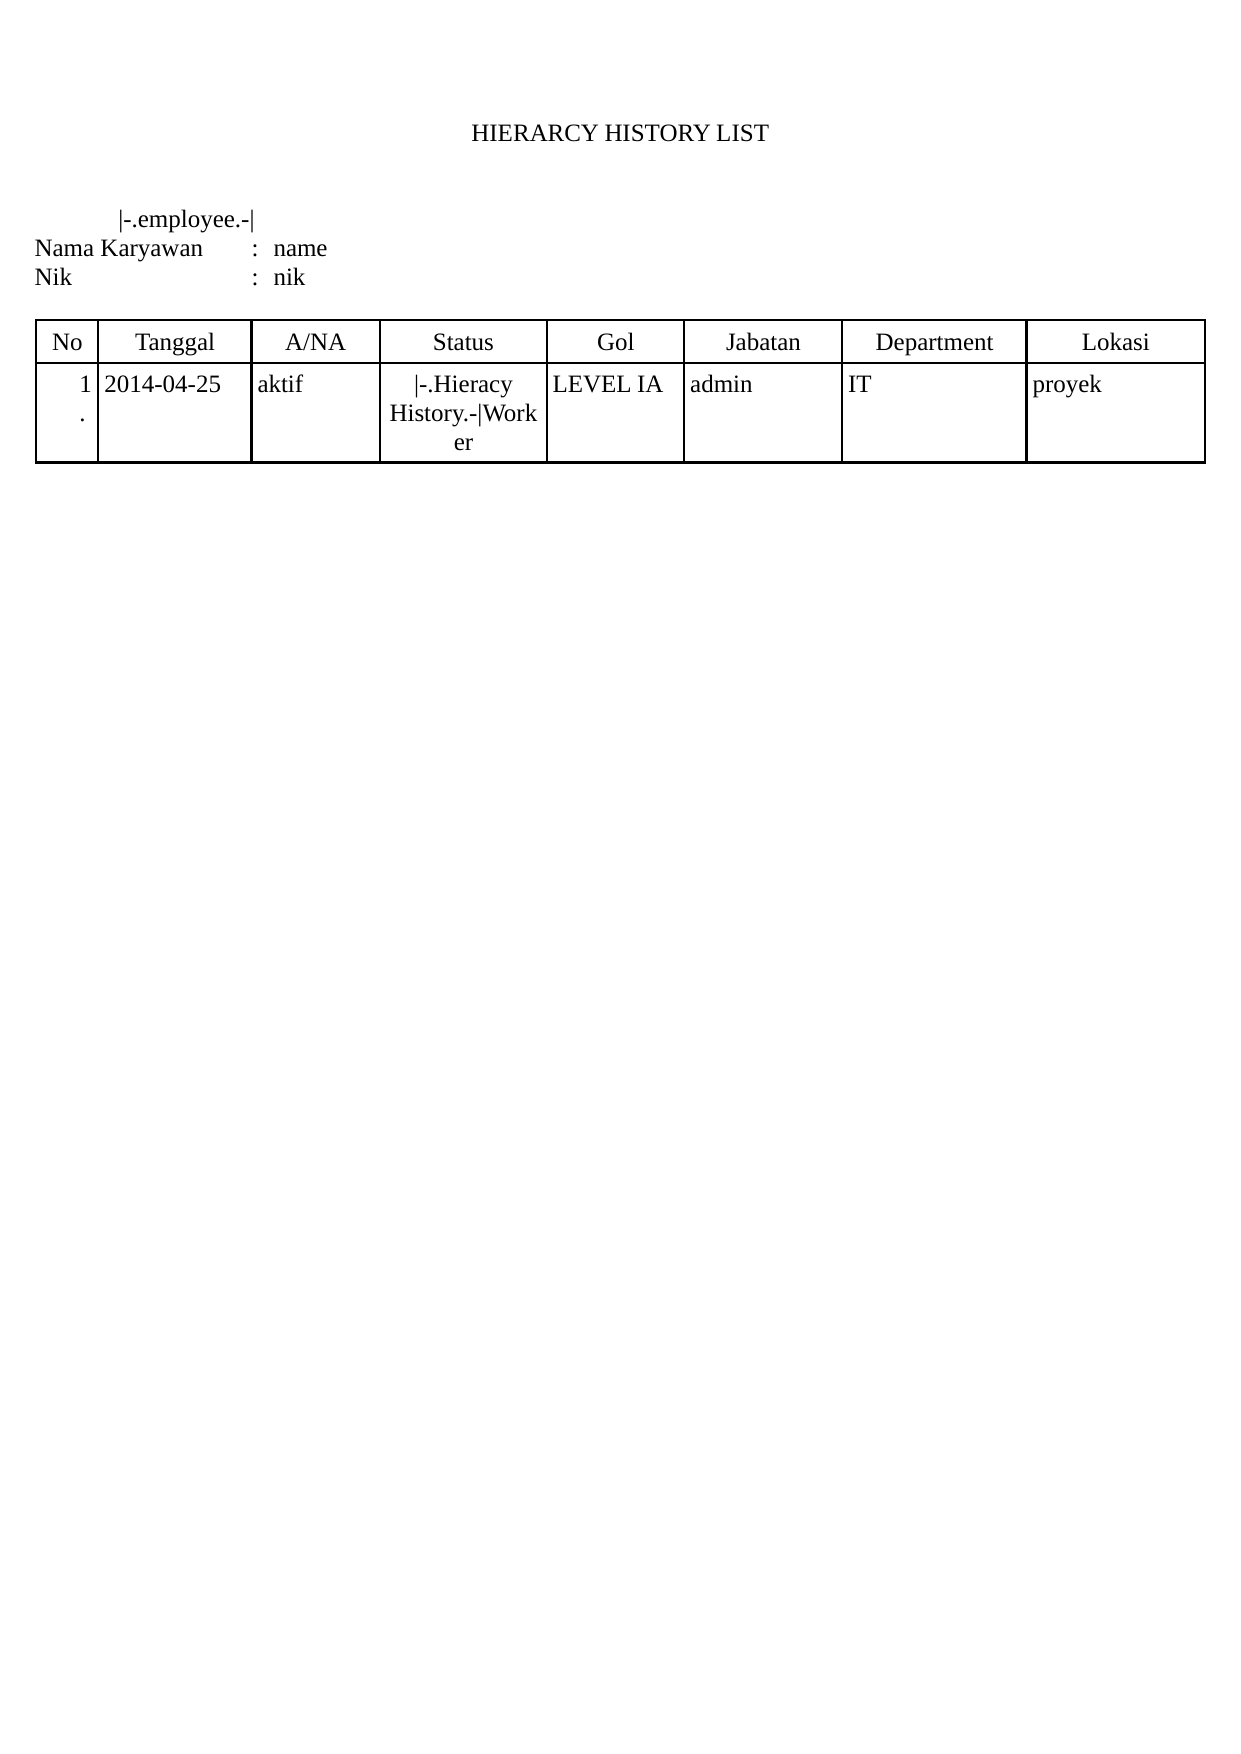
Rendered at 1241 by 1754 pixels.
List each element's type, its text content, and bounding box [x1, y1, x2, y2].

table_cell [37, 364, 97, 461]
table_header Gol [548, 321, 683, 362]
table_header A/NA [253, 321, 379, 362]
table_header Nama Karyawan [34, 233, 251, 262]
table_cell Nik [34, 262, 251, 291]
table_cell nik [273, 262, 1201, 291]
table_header : [251, 233, 273, 262]
table_header Jabatan [685, 321, 841, 362]
table_cell 2014-04-25 [99, 364, 250, 461]
table_header Tanggal [99, 321, 250, 362]
table_cell proyek [1028, 364, 1204, 461]
table_cell |-.Hieracy History.-|Worker [381, 364, 546, 461]
text HIERARCY HISTORY LIST [118, 118, 1122, 147]
table_header [118, 147, 1122, 176]
table_cell LEVEL IA [548, 364, 683, 461]
text |-.employee.-| [118, 204, 1122, 233]
table_cell IT [843, 364, 1025, 461]
table_header name [273, 233, 1201, 262]
table_cell aktif [253, 364, 379, 461]
table_cell admin [685, 364, 841, 461]
table_header Lokasi [1028, 321, 1204, 362]
table_header No [37, 321, 97, 362]
table_header Department [843, 321, 1025, 362]
table_cell : [251, 262, 273, 291]
table_header Status [381, 321, 546, 362]
